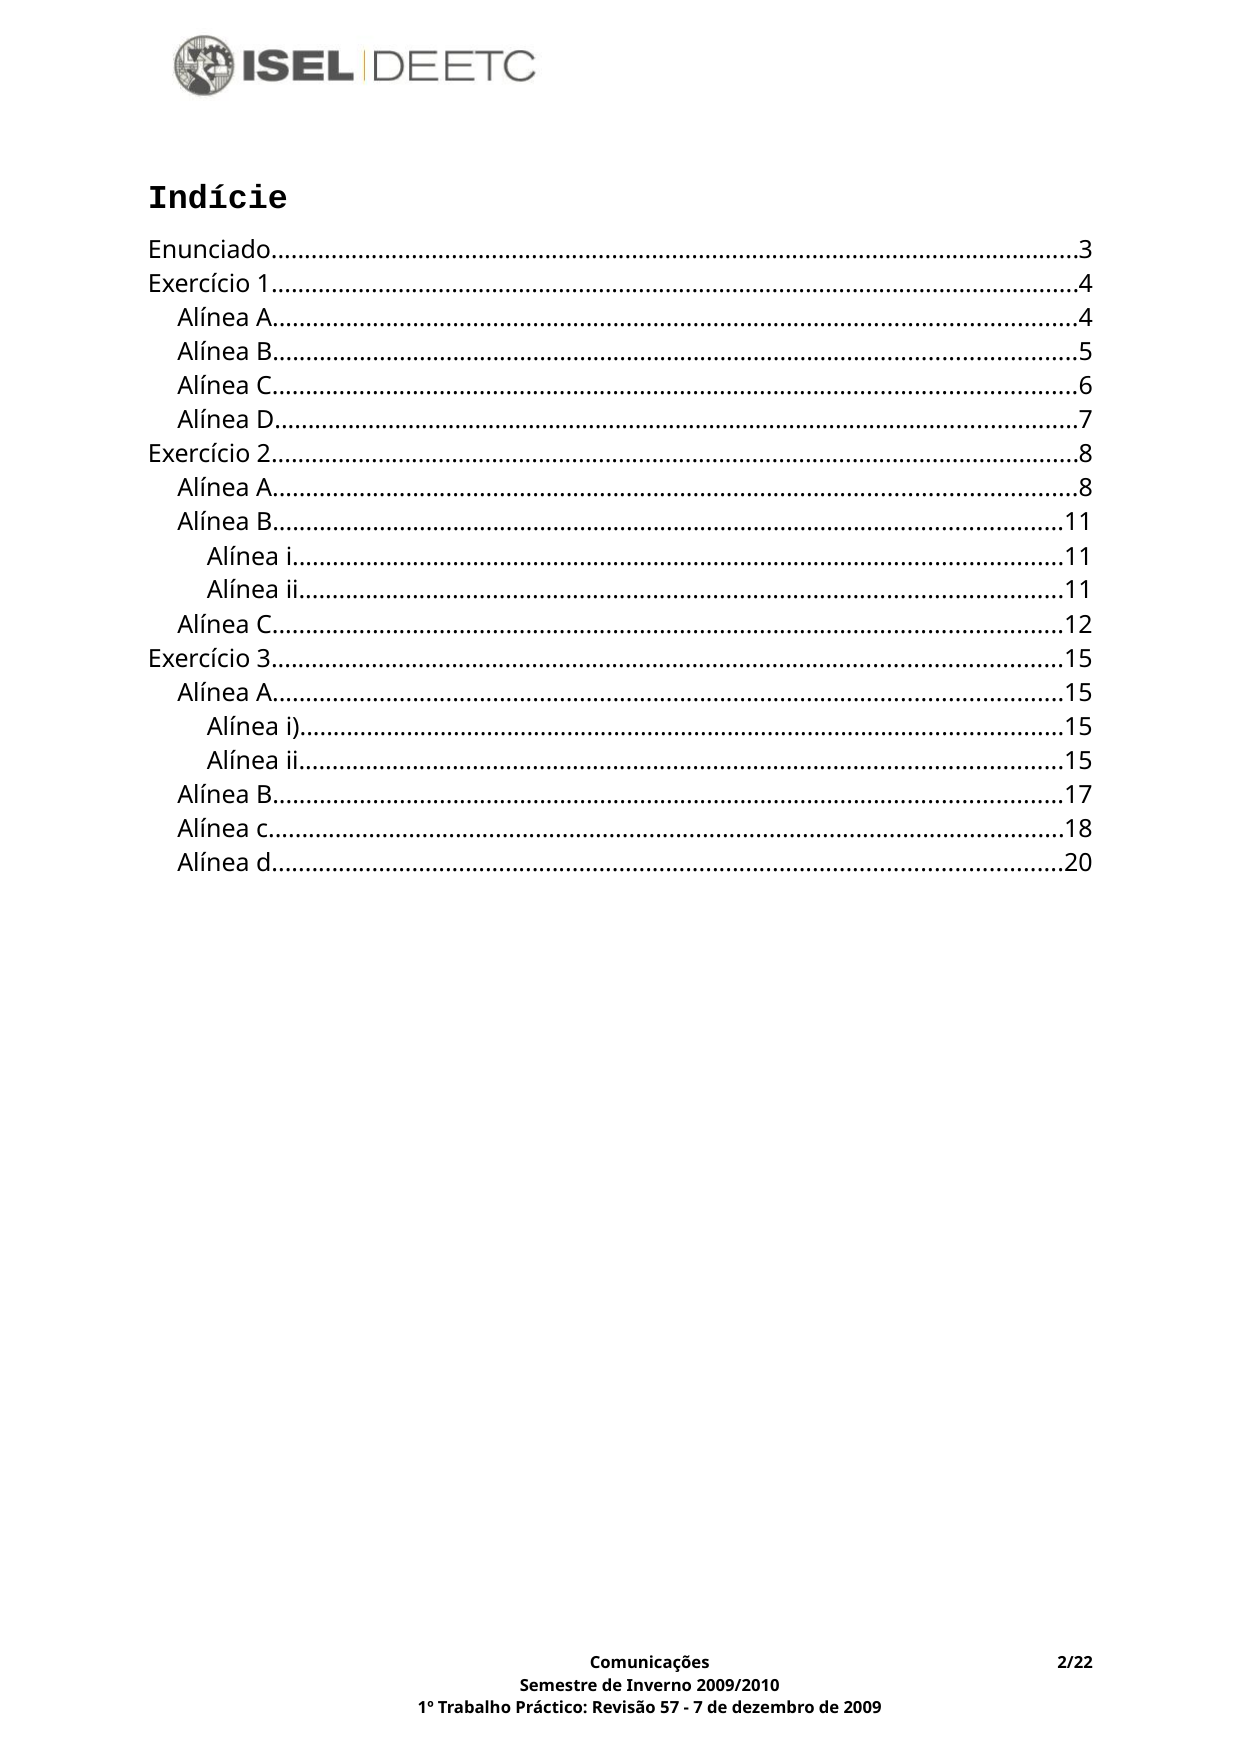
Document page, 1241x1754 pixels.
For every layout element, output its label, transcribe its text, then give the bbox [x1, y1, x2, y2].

text Alínea C 6 [177, 368, 1093, 402]
text Alínea B 11 [177, 504, 1093, 538]
subtitle Indície [148, 181, 1093, 219]
text Alínea ii 11 [207, 572, 1093, 606]
text Alínea A 4 [177, 300, 1093, 334]
text Alínea A 15 [177, 674, 1093, 708]
text Alínea i) 15 [207, 708, 1093, 742]
text Alínea d 20 [177, 845, 1093, 879]
text Alínea C 12 [177, 606, 1093, 640]
text Enunciado 3 [148, 232, 1093, 266]
text Alínea ii 15 [207, 742, 1093, 777]
text Alínea D 7 [177, 402, 1093, 436]
text Alínea B 17 [177, 777, 1093, 811]
text Alínea A 8 [177, 470, 1093, 504]
text Exercício 2 8 [148, 436, 1093, 470]
text Alínea c 18 [177, 811, 1093, 845]
text Exercício 1 4 [148, 266, 1093, 300]
text Alínea B 5 [177, 334, 1093, 368]
picture [164, 20, 566, 121]
text Exercício 3 15 [148, 640, 1093, 674]
text Alínea i 11 [207, 538, 1093, 572]
